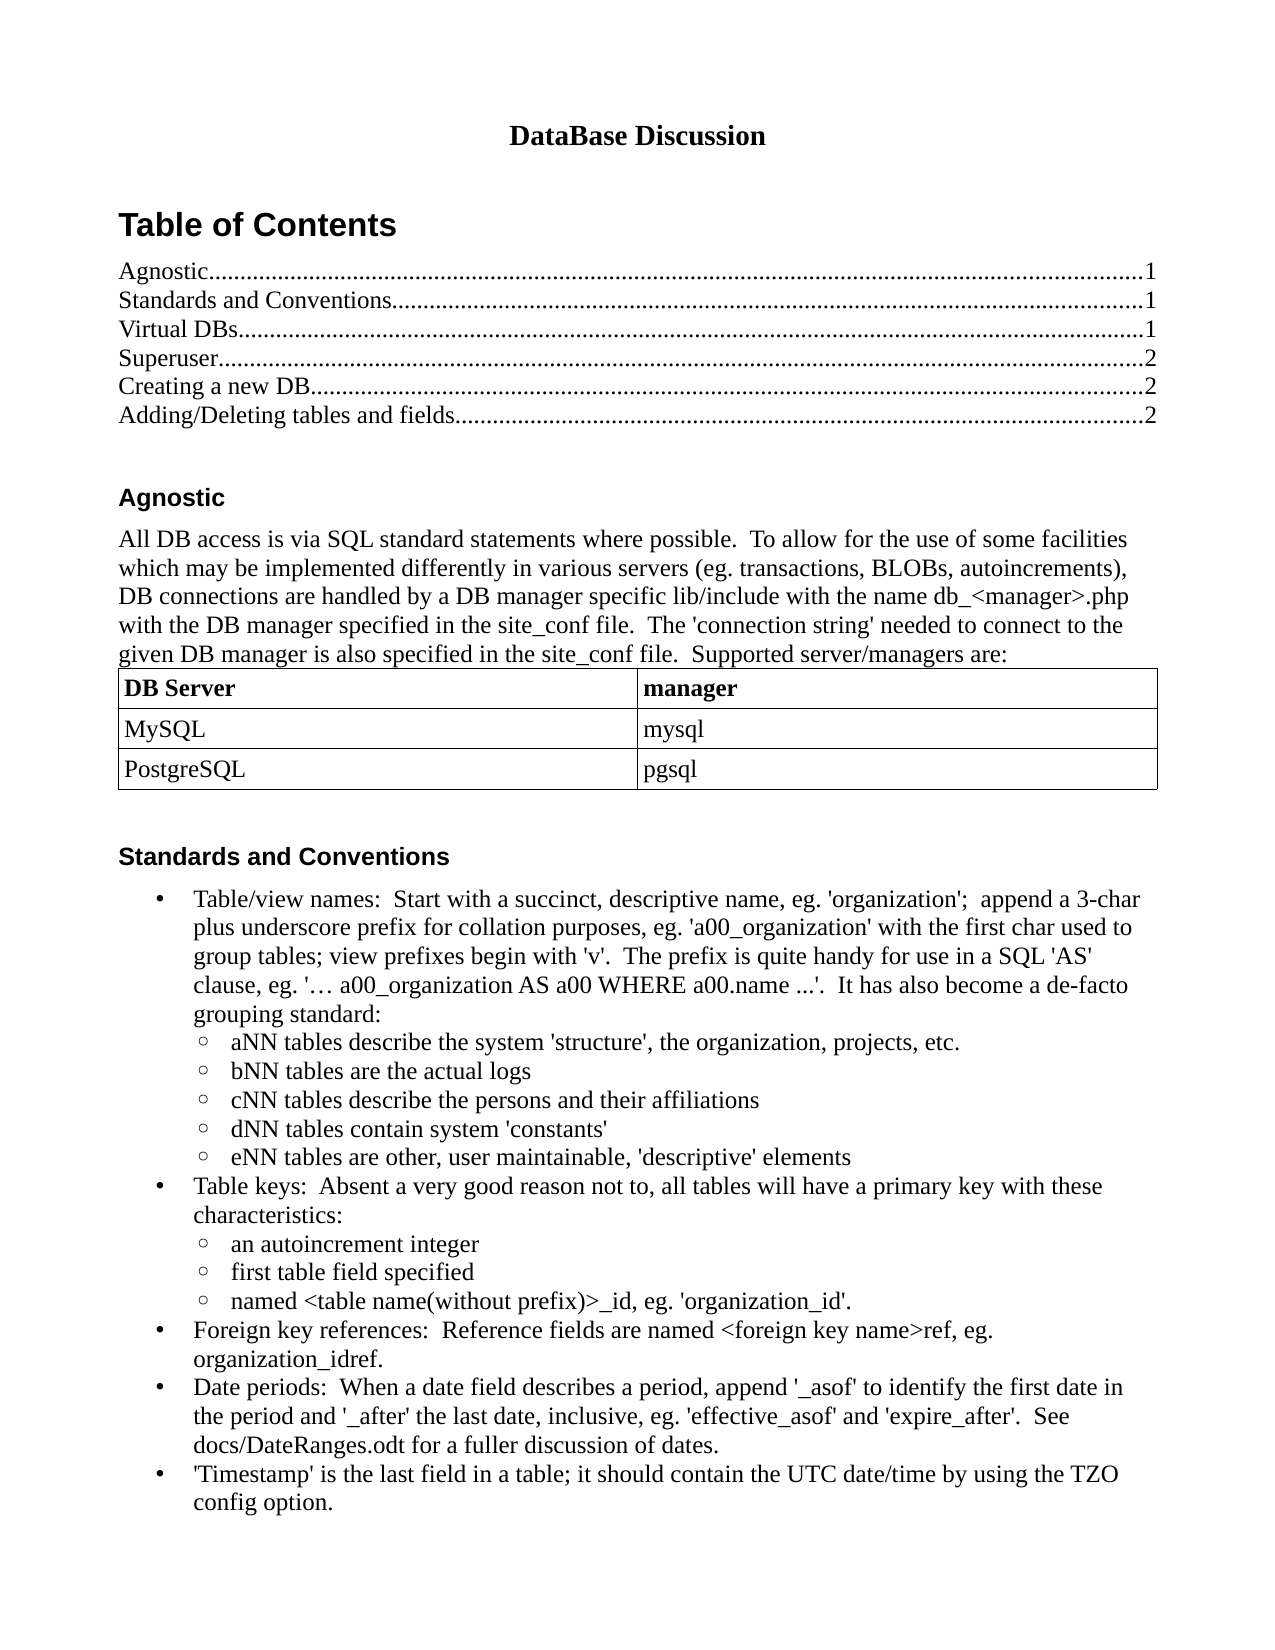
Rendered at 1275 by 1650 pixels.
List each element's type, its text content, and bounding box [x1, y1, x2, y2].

text DataBase Discussion [118, 118, 1157, 152]
list an autoincrement integer [193, 1229, 1157, 1257]
table_cell PostgreSQL [119, 749, 637, 788]
subtitle Agnostic [118, 483, 1157, 511]
list bNN tables are the actual logs [193, 1056, 1157, 1085]
text All DB access is via SQL standard statements where possible. To allow for the use of some facilities which may be implemented differently in various servers (eg. transactions, BLOBs, autoincrements), DB connections are handled by a DB manager specific lib/include with the name db_<manager>.php with the DB manager specified in the site_conf file. The 'connection string' needed to connect to the given DB manager is also specified in the site_conf file. Supported server/managers are: [118, 524, 1157, 668]
list first table field specified [193, 1257, 1157, 1286]
list eNN tables are other, user maintainable, 'descriptive' elements [193, 1142, 1157, 1171]
list 'Timestamp' is the last field in a table; it should contain the UTC date/time by using the TZO config option. [156, 1459, 1157, 1516]
text Creating a new DB 2 [118, 371, 1157, 400]
list cNN tables describe the persons and their affiliations [193, 1085, 1157, 1114]
subtitle Table of Contents [118, 205, 1157, 244]
list named <table name(without prefix)>_id, eg. 'organization_id'. [193, 1286, 1157, 1315]
table_header manager [638, 669, 1157, 708]
table_cell mysql [638, 709, 1157, 748]
list aNN tables describe the system 'structure', the organization, projects, etc. [193, 1027, 1157, 1056]
list Foreign key references: Reference fields are named <foreign key name>ref, eg. organization_idref. [156, 1315, 1157, 1372]
table_header DB Server [119, 669, 637, 708]
table_cell pgsql [638, 749, 1157, 788]
text Superuser 2 [118, 343, 1157, 371]
list dNN tables contain system 'constants' [193, 1114, 1157, 1142]
list Table/view names: Start with a succinct, descriptive name, eg. 'organization'; append a 3-char plus underscore prefix for collation purposes, eg. 'a00_organization' with the first char used to group tables; view prefixes begin with 'v'. The prefix is quite handy for use in a SQL 'AS' clause, eg. '… a00_organization AS a00 WHERE a00.name ...'. It has also become a de-facto grouping standard: [156, 884, 1157, 1027]
text Agnostic 1 [118, 256, 1157, 285]
text Standards and Conventions 1 [118, 285, 1157, 314]
text Virtual DBs 1 [118, 314, 1157, 343]
list Date periods: When a date field describes a period, append '_asof' to identify the first date in the period and '_after' the last date, inclusive, eg. 'effective_asof' and 'expire_after'. See docs/DateRanges.odt for a fuller discussion of dates. [156, 1372, 1157, 1459]
list Table keys: Absent a very good reason not to, all tables will have a primary key with these characteristics: [156, 1171, 1157, 1229]
text Adding/Deleting tables and fields 2 [118, 400, 1157, 429]
table_cell MySQL [119, 709, 637, 748]
subtitle Standards and Conventions [118, 842, 1157, 871]
